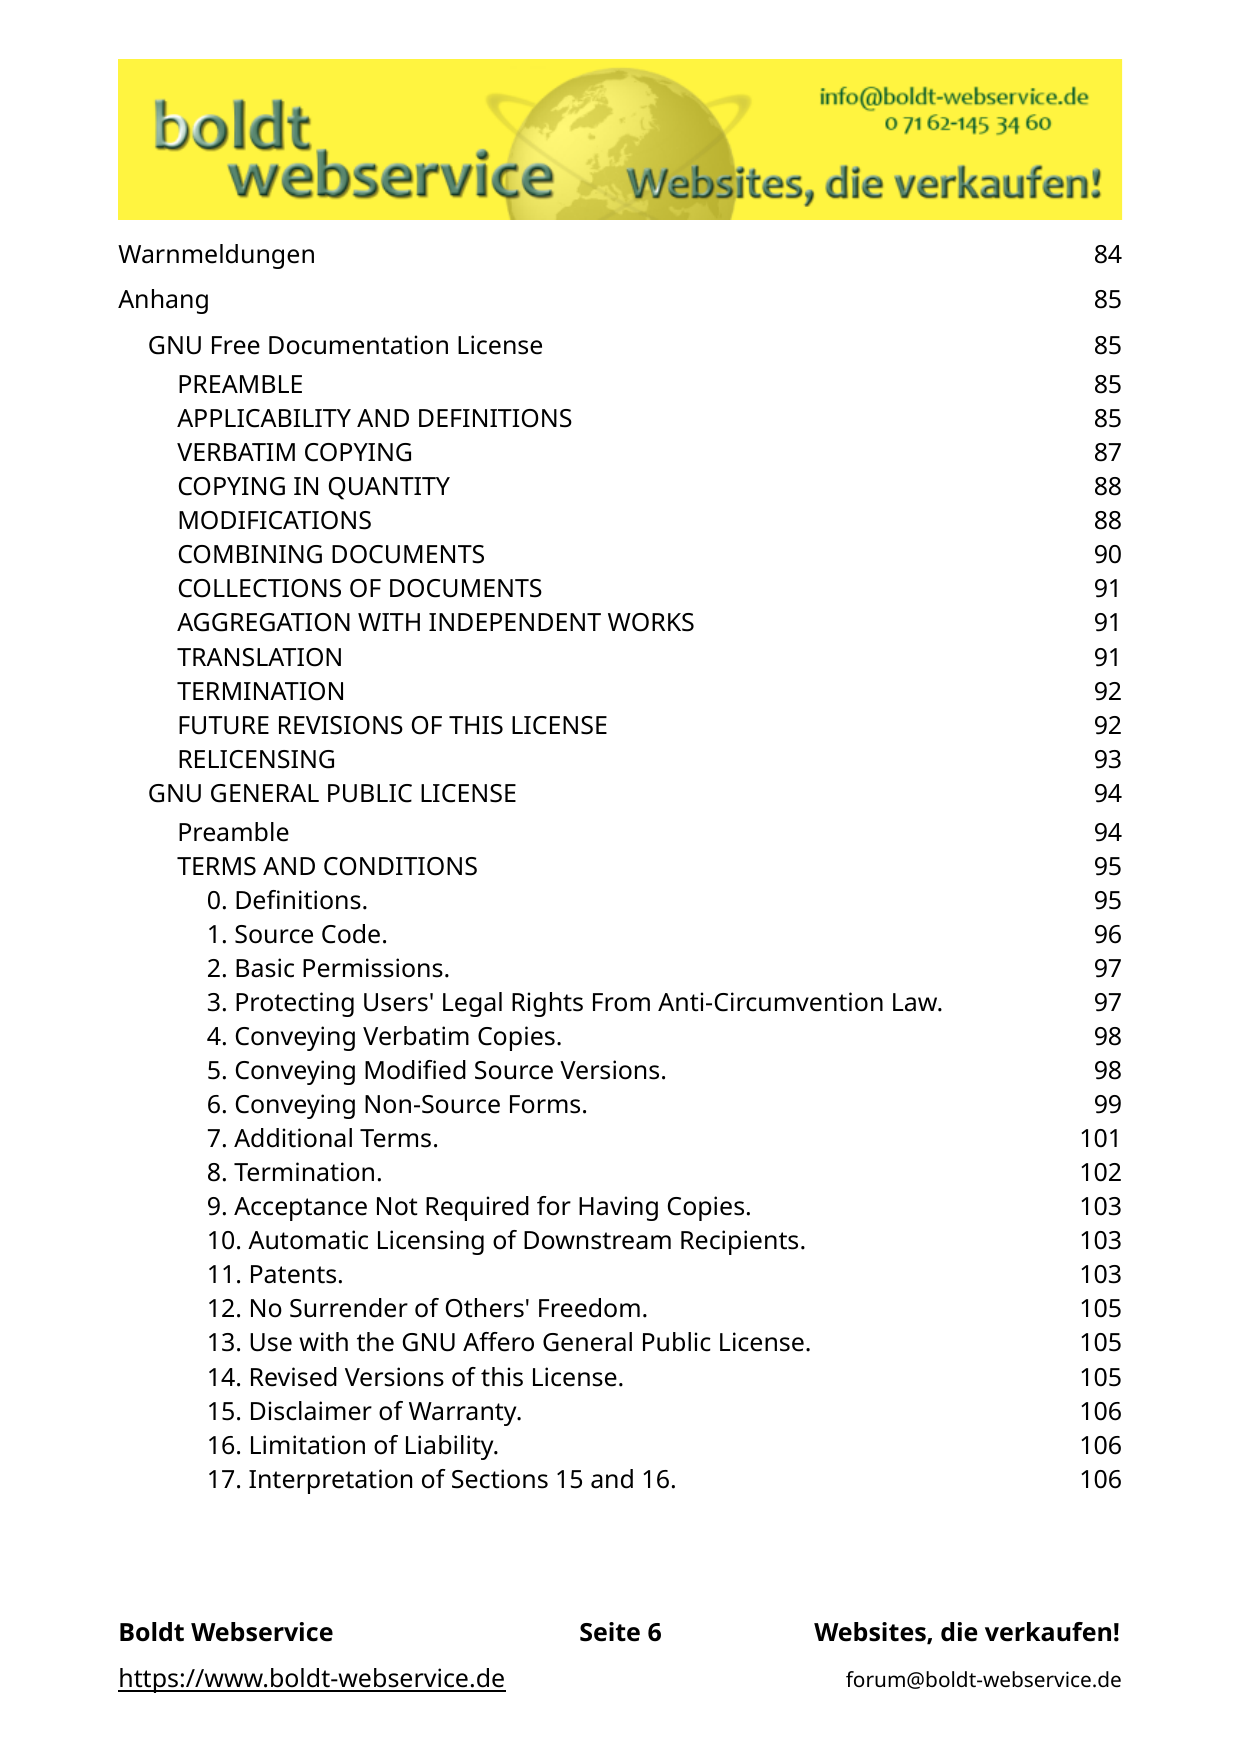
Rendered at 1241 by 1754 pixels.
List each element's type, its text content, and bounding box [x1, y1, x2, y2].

text Preamble 94 [177, 814, 1122, 848]
text TERMS AND CONDITIONS 95 [177, 848, 1122, 882]
text 2. Basic Permissions. 97 [207, 950, 1122, 984]
text 17. Interpretation of Sections 15 and 16. 106 [207, 1461, 1122, 1495]
text 9. Acceptance Not Required for Having Copies. 103 [207, 1189, 1122, 1223]
text PREAMBLE 85 [177, 367, 1122, 401]
text TERMINATION 92 [177, 673, 1122, 707]
text Warnmeldungen 84 [118, 236, 1122, 270]
text 16. Limitation of Liability. 106 [207, 1427, 1122, 1461]
text FUTURE REVISIONS OF THIS LICENSE 92 [177, 707, 1122, 741]
text Anhang 85 [118, 282, 1122, 316]
text 12. No Surrender of Others' Freedom. 105 [207, 1291, 1122, 1325]
text 11. Patents. 103 [207, 1257, 1122, 1291]
text 8. Termination. 102 [207, 1155, 1122, 1189]
text 15. Disclaimer of Warranty. 106 [207, 1393, 1122, 1427]
text GNU GENERAL PUBLIC LICENSE 94 [148, 775, 1122, 809]
text 5. Conveying Modified Source Versions. 98 [207, 1053, 1122, 1087]
text COMBINING DOCUMENTS 90 [177, 537, 1122, 571]
text APPLICABILITY AND DEFINITIONS 85 [177, 401, 1122, 435]
text MODIFICATIONS 88 [177, 503, 1122, 537]
text 10. Automatic Licensing of Downstream Recipients. 103 [207, 1223, 1122, 1257]
text 0. Definitions. 95 [207, 882, 1122, 916]
text 3. Protecting Users' Legal Rights From Anti-Circumvention Law. 97 [207, 984, 1122, 1018]
text TRANSLATION 91 [177, 639, 1122, 673]
text GNU Free Documentation License 85 [148, 328, 1122, 362]
text AGGREGATION WITH INDEPENDENT WORKS 91 [177, 605, 1122, 639]
text 6. Conveying Non-Source Forms. 99 [207, 1087, 1122, 1121]
text COLLECTIONS OF DOCUMENTS 91 [177, 571, 1122, 605]
text 1. Source Code. 96 [207, 916, 1122, 950]
text 4. Conveying Verbatim Copies. 98 [207, 1018, 1122, 1053]
text RELICENSING 93 [177, 741, 1122, 775]
text COPYING IN QUANTITY 88 [177, 469, 1122, 503]
text 7. Additional Terms. 101 [207, 1121, 1122, 1155]
text 14. Revised Versions of this License. 105 [207, 1359, 1122, 1393]
text VERBATIM COPYING 87 [177, 435, 1122, 469]
picture [118, 59, 1123, 220]
text 13. Use with the GNU Affero General Public License. 105 [207, 1325, 1122, 1359]
